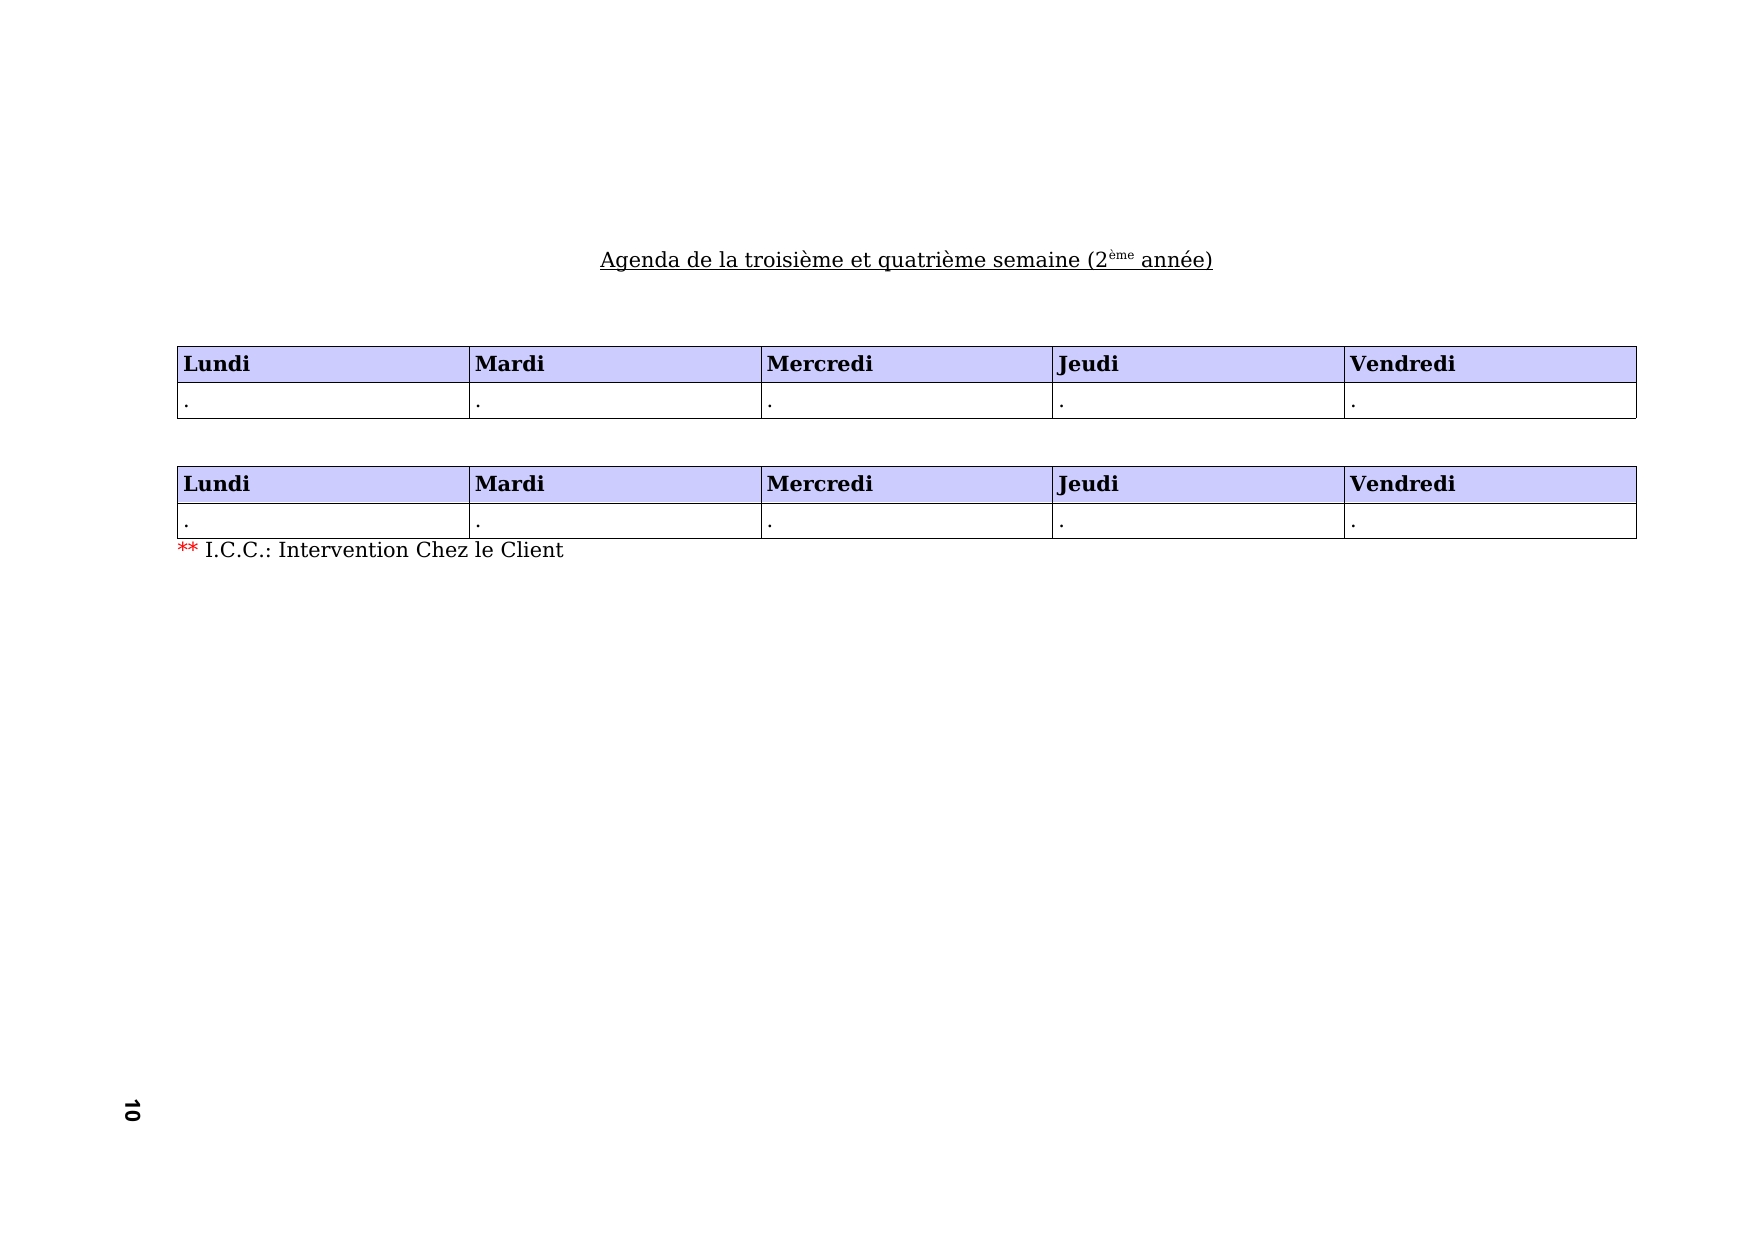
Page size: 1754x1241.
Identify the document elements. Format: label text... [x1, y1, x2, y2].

table_cell . [178, 504, 469, 538]
table_cell . [178, 383, 469, 418]
table_header Mardi [470, 467, 761, 502]
table_header Lundi [178, 347, 469, 382]
table_header Jeudi [1053, 347, 1344, 382]
table_header Mercredi [762, 467, 1052, 502]
text ** I.C.C.: Intervention Chez le Client [177, 539, 1636, 563]
table_cell . [1345, 504, 1636, 538]
table_header Lundi [178, 467, 469, 502]
table_header Mardi [470, 347, 761, 382]
table_cell . [1345, 383, 1636, 418]
table_cell . [762, 383, 1052, 418]
table_cell . [1053, 383, 1344, 418]
table_cell . [762, 504, 1052, 538]
table_header Vendredi [1345, 467, 1636, 502]
table_cell . [470, 383, 761, 418]
table_header Mercredi [762, 347, 1052, 382]
table_header Vendredi [1345, 347, 1636, 382]
text Agenda de la troisième et quatrième semaine (2ème année) [177, 248, 1636, 272]
table_cell . [470, 504, 761, 538]
table_cell . [1053, 504, 1344, 538]
table_header Jeudi [1053, 467, 1344, 502]
